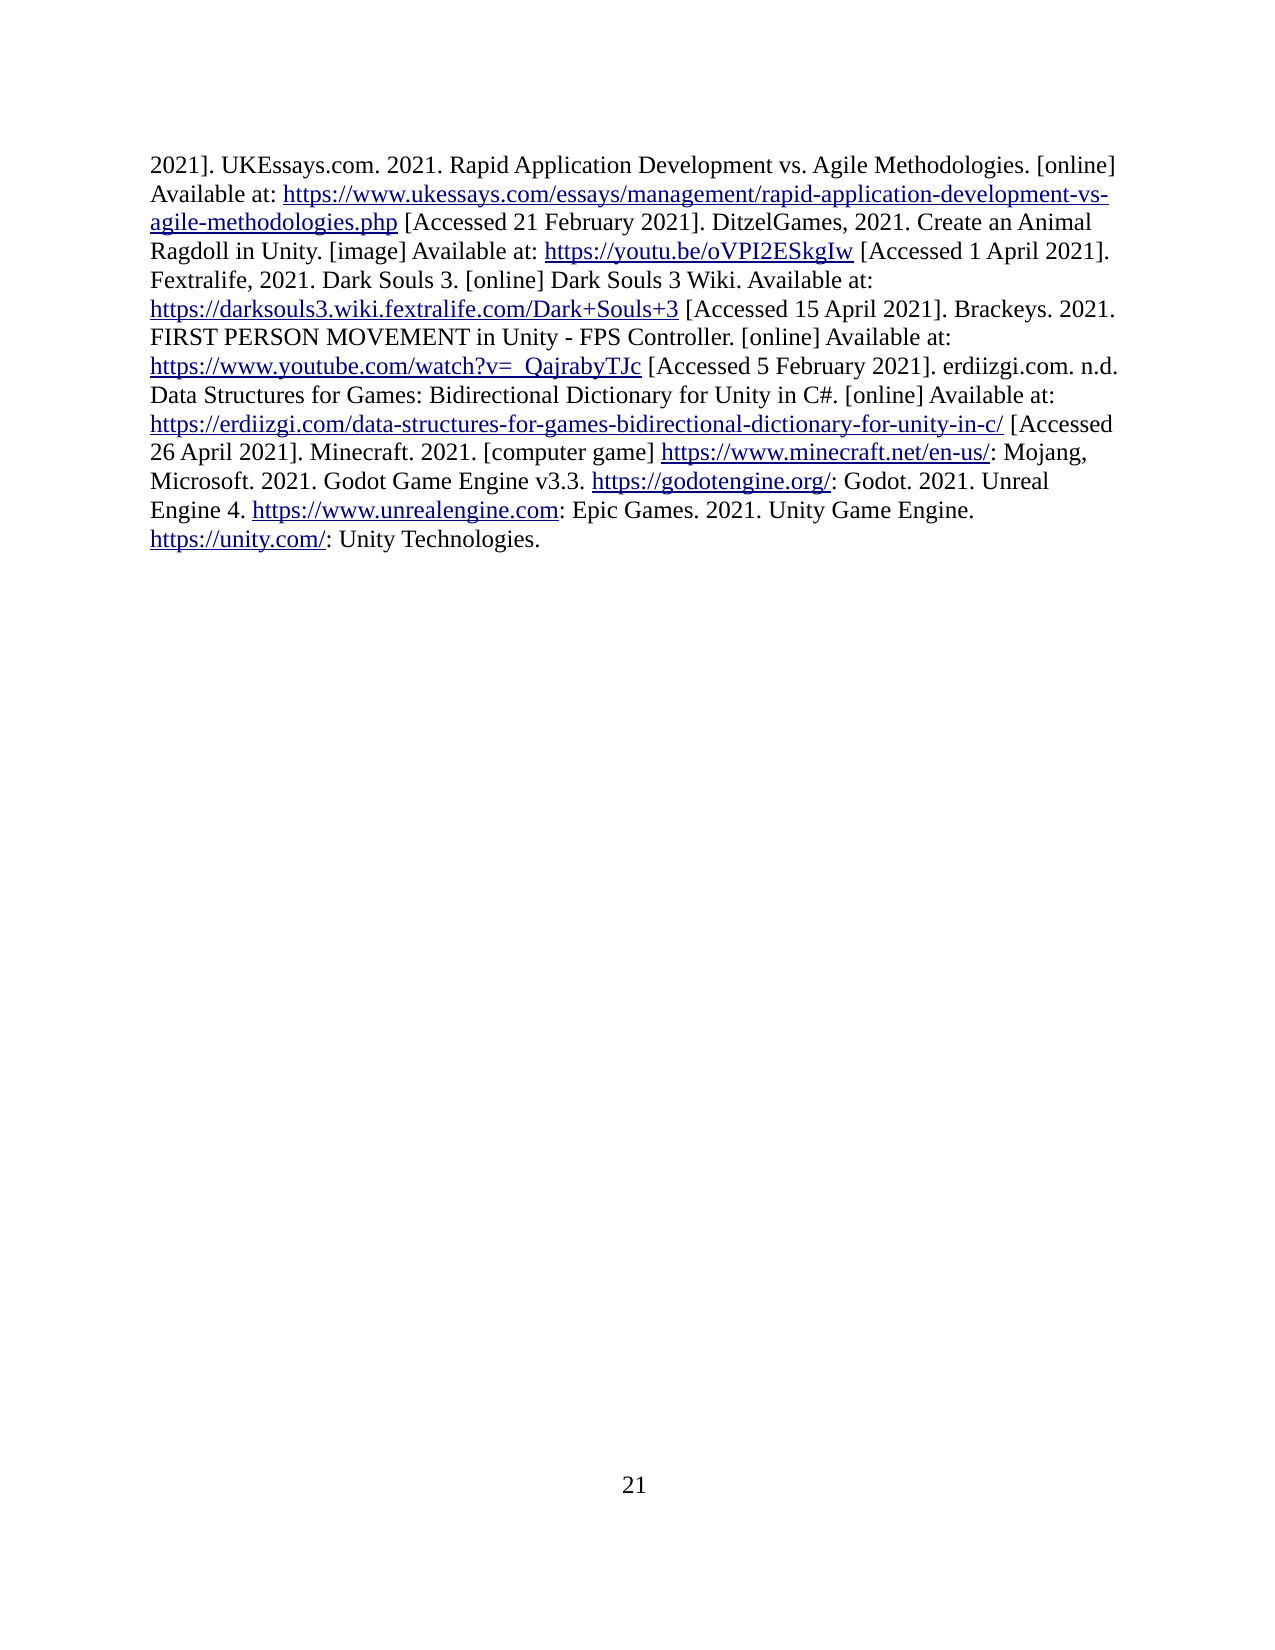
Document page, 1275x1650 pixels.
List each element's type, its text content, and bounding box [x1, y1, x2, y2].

text 2021]. UKEssays.com. 2021. Rapid Application Development vs. Agile Methodologies. [online] Available at: https://www.ukessays.com/essays/management/rapid-application-development-vs-agile-methodologies.php [Accessed 21 February 2021]. DitzelGames, 2021. Create an Animal Ragdoll in Unity. [image] Available at: https://youtu.be/oVPI2ESkgIw [Accessed 1 April 2021]. Fextralife, 2021. Dark Souls 3. [online] Dark Souls 3 Wiki. Available at: https://darksouls3.wiki.fextralife.com/Dark+Souls+3 [Accessed 15 April 2021]. Brackeys. 2021. FIRST PERSON MOVEMENT in Unity - FPS Controller. [online] Available at: https://www.youtube.com/watch?v=_QajrabyTJc [Accessed 5 February 2021]. erdiizgi.com. n.d. Data Structures for Games: Bidirectional Dictionary for Unity in C#. [online] Available at: https://erdiizgi.com/data-structures-for-games-bidirectional-dictionary-for-unity-in-c/ [Accessed 26 April 2021]. Minecraft. 2021. [computer game] https://www.minecraft.net/en-us/: Mojang, Microsoft. 2021. Godot Game Engine v3.3. https://godotengine.org/: Godot. 2021. Unreal Engine 4. https://www.unrealengine.com: Epic Games. 2021. Unity Game Engine. https://unity.com/: Unity Technologies. [150, 150, 1125, 552]
